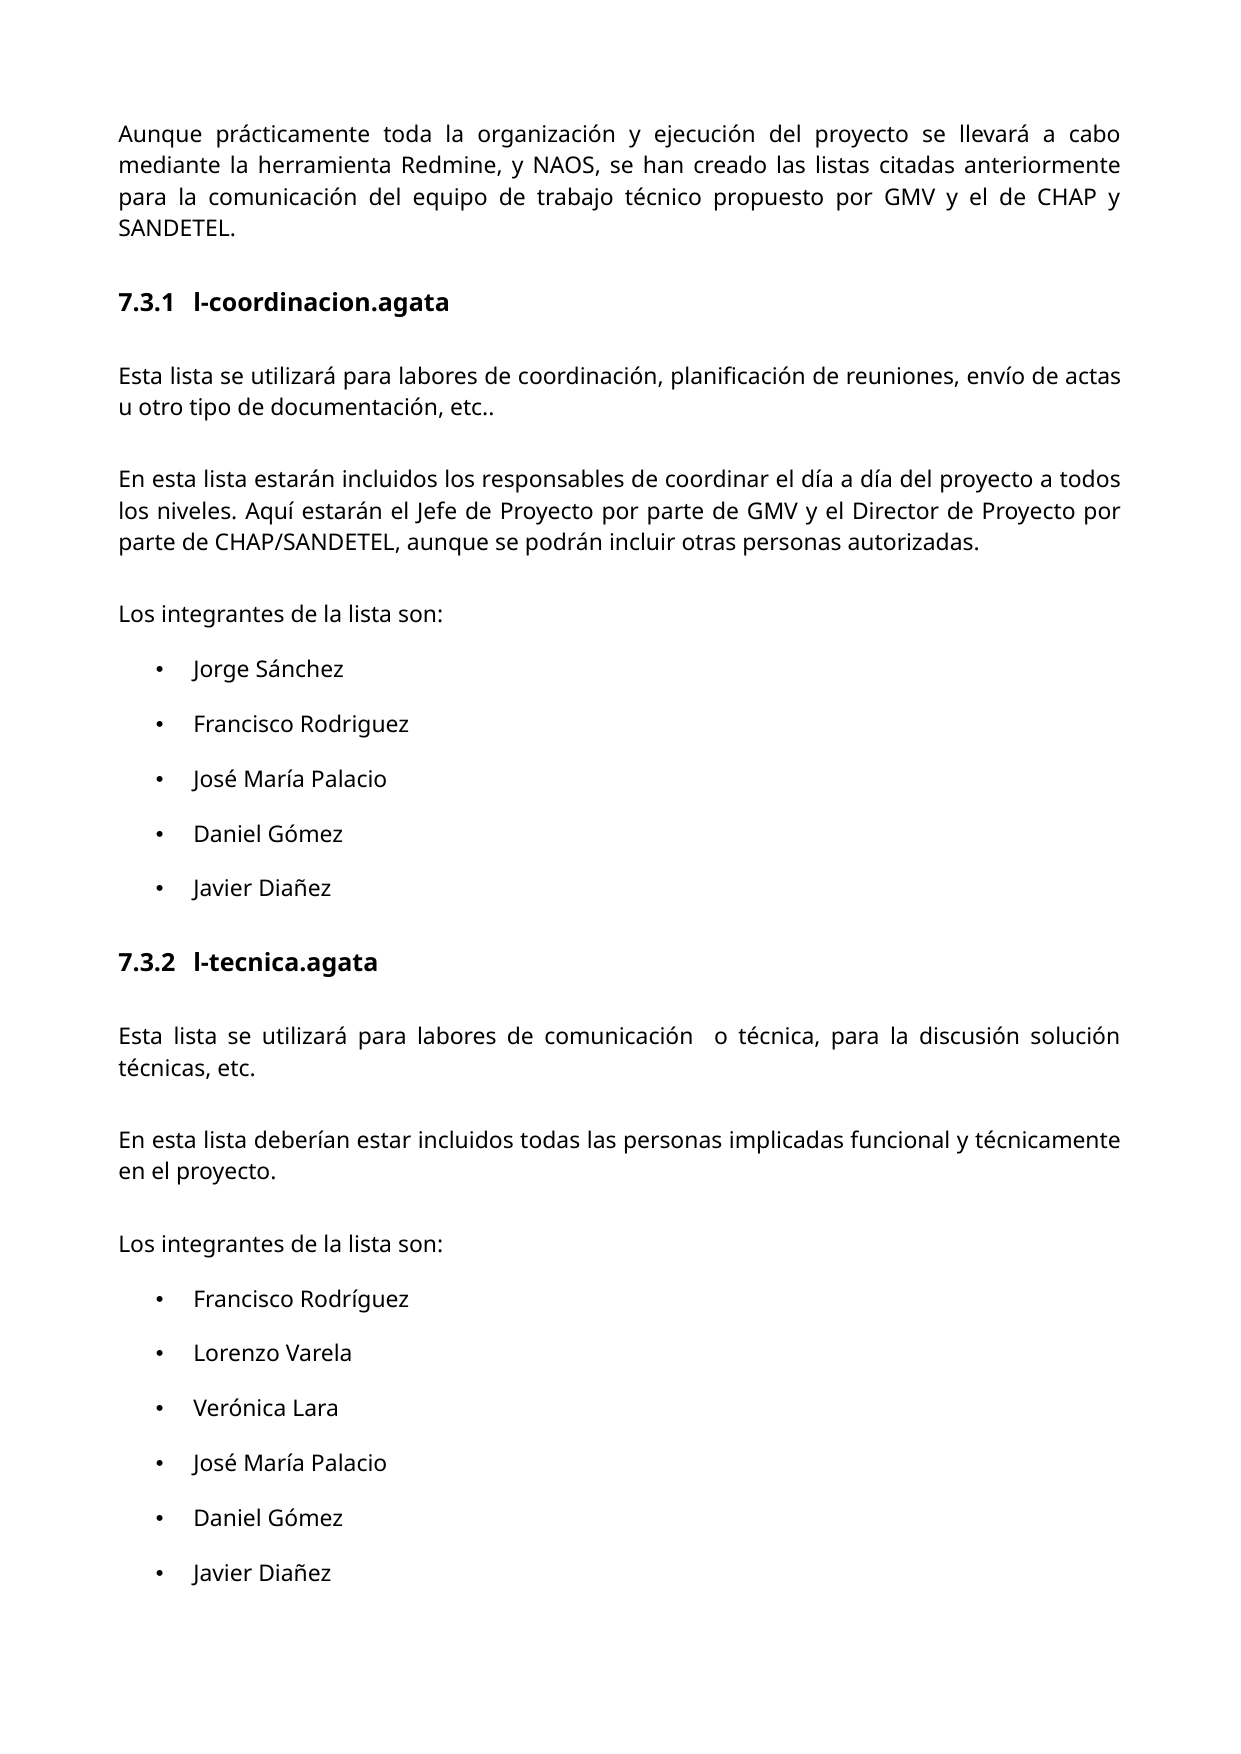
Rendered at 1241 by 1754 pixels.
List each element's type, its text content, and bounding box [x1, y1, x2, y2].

list Daniel Gómez [156, 1502, 1122, 1533]
list Javier Diañez [156, 872, 1122, 904]
text Los integrantes de la lista son: [118, 1228, 1122, 1259]
list Francisco Rodriguez [156, 708, 1122, 739]
text En esta lista estarán incluidos los responsables de coordinar el día a día del proyecto a todos los niveles. Aquí estarán el Jefe de Proyecto por parte de GMV y el Director de Proyecto por parte de CHAP/SANDETEL, aunque se podrán incluir otras personas autorizadas. [118, 463, 1122, 557]
list Daniel Gómez [156, 818, 1122, 849]
list Javier Diañez [156, 1556, 1122, 1588]
text En esta lista deberían estar incluidos todas las personas implicadas funcional y técnicamente en el proyecto. [118, 1124, 1122, 1186]
list Jorge Sánchez [156, 653, 1122, 684]
list Francisco Rodríguez [156, 1282, 1122, 1314]
list Lorenzo Varela [156, 1337, 1122, 1368]
subtitle l-coordinacion.agata [118, 284, 1122, 318]
subtitle l-tecnica.agata [118, 945, 1122, 979]
list Verónica Lara [156, 1392, 1122, 1423]
list José María Palacio [156, 1447, 1122, 1478]
text Esta lista se utilizará para labores de comunicación o técnica, para la discusión solución técnicas, etc. [118, 1020, 1122, 1083]
text Esta lista se utilizará para labores de coordinación, planificación de reuniones, envío de actas u otro tipo de documentación, etc.. [118, 360, 1122, 422]
text Los integrantes de la lista son: [118, 598, 1122, 630]
text Aunque prácticamente toda la organización y ejecución del proyecto se llevará a cabo mediante la herramienta Redmine, y NAOS, se han creado las listas citadas anteriormente para la comunicación del equipo de trabajo técnico propuesto por GMV y el de CHAP y SANDETEL. [118, 118, 1122, 243]
list José María Palacio [156, 763, 1122, 794]
